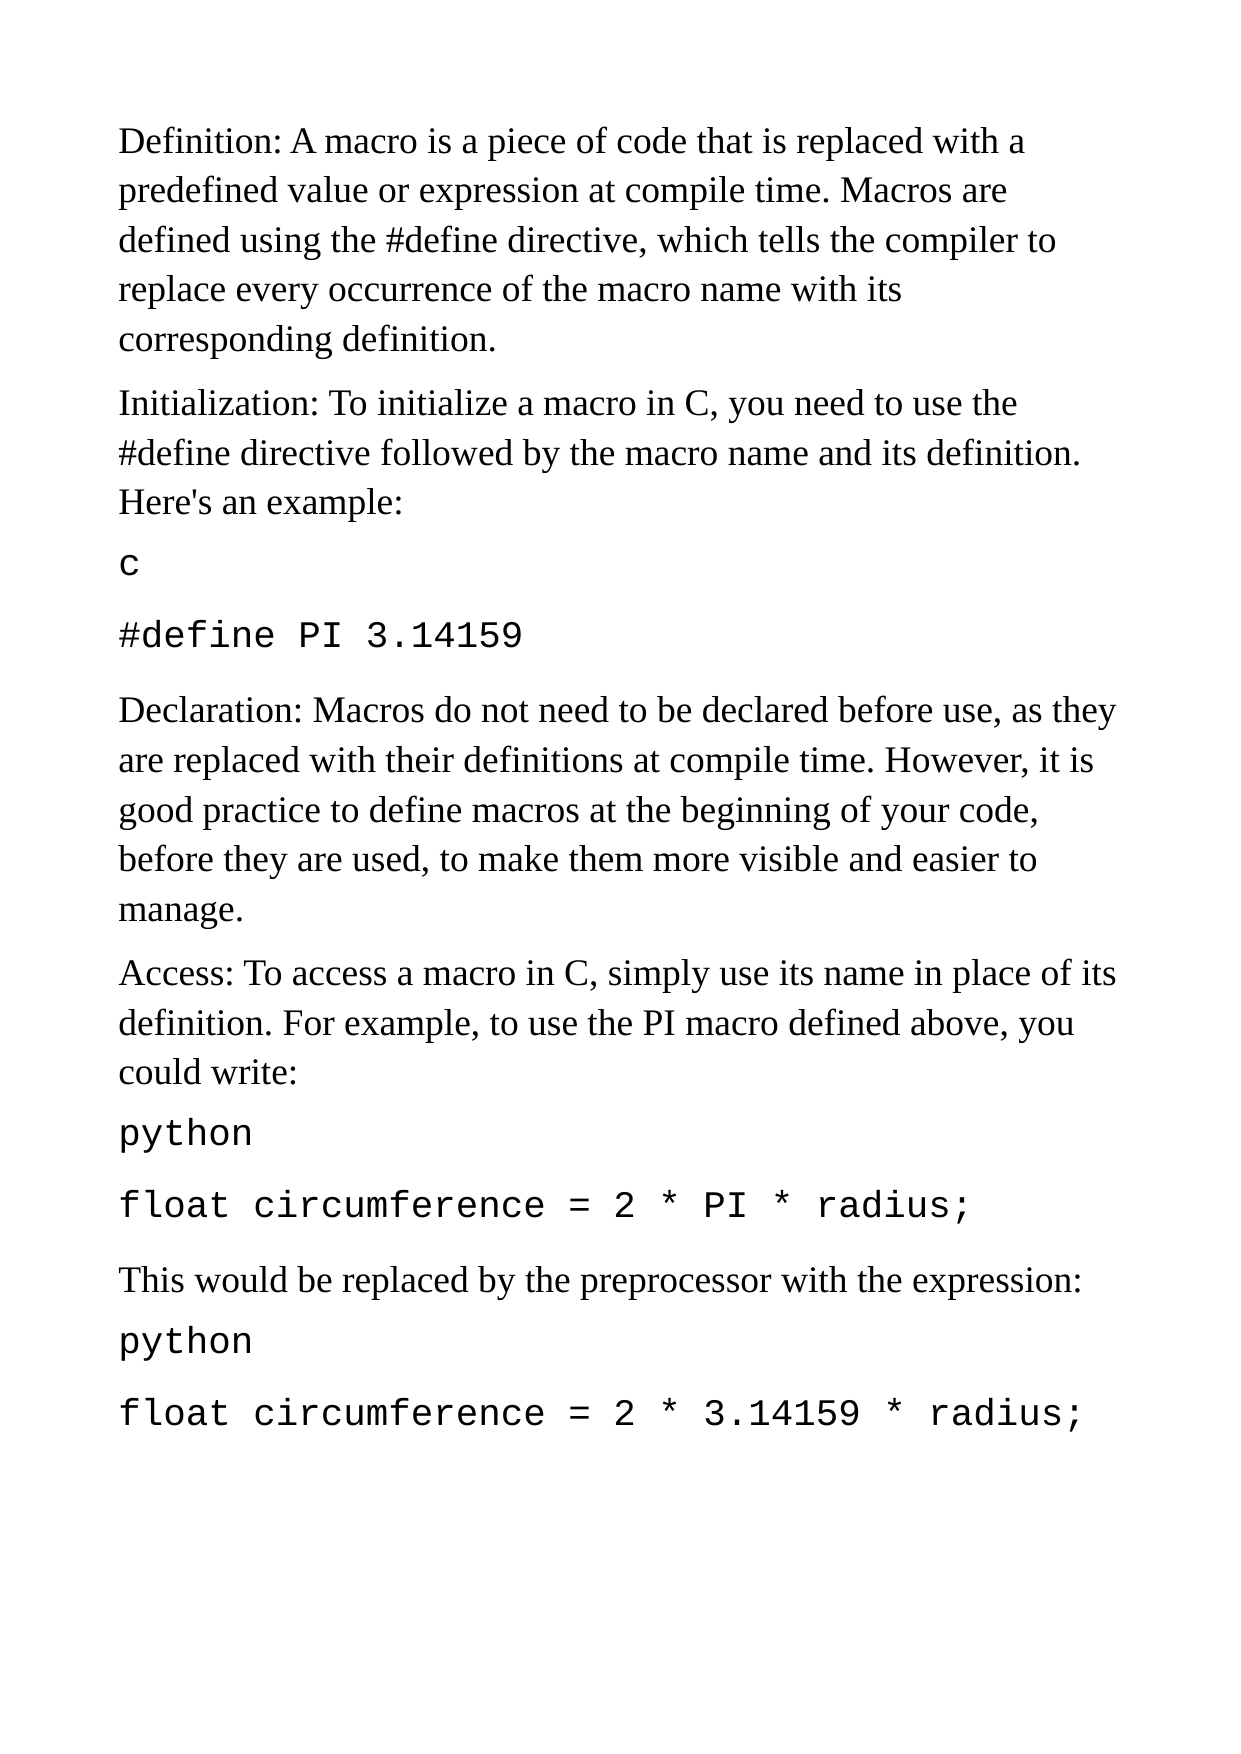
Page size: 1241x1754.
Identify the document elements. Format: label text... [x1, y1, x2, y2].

text Access: To access a macro in C, simply use its name in place of its definition. For example, to use the PI macro defined above, you could write: [118, 950, 1122, 1093]
text python [118, 1322, 1122, 1364]
text c [118, 544, 1122, 586]
text float circumference = 2 * 3.14159 * radius; [118, 1394, 1122, 1436]
text Declaration: Macros do not need to be declared before use, as they are replaced with their definitions at compile time. However, it is good practice to define macros at the beginning of your code, before they are used, to make them more visible and easier to manage. [118, 688, 1122, 929]
text This would be replaced by the preprocessor with the expression: [118, 1258, 1122, 1301]
text Initialization: To initialize a macro in C, you need to use the #define directive followed by the macro name and its definition. Here's an example: [118, 381, 1122, 523]
text python [118, 1114, 1122, 1156]
text #define PI 3.14159 [118, 616, 1122, 658]
text Definition: A macro is a piece of code that is replaced with a predefined value or expression at compile time. Macros are defined using the #define directive, which tells the compiler to replace every occurrence of the macro name with its corresponding definition. [118, 118, 1122, 359]
text float circumference = 2 * PI * radius; [118, 1186, 1122, 1228]
